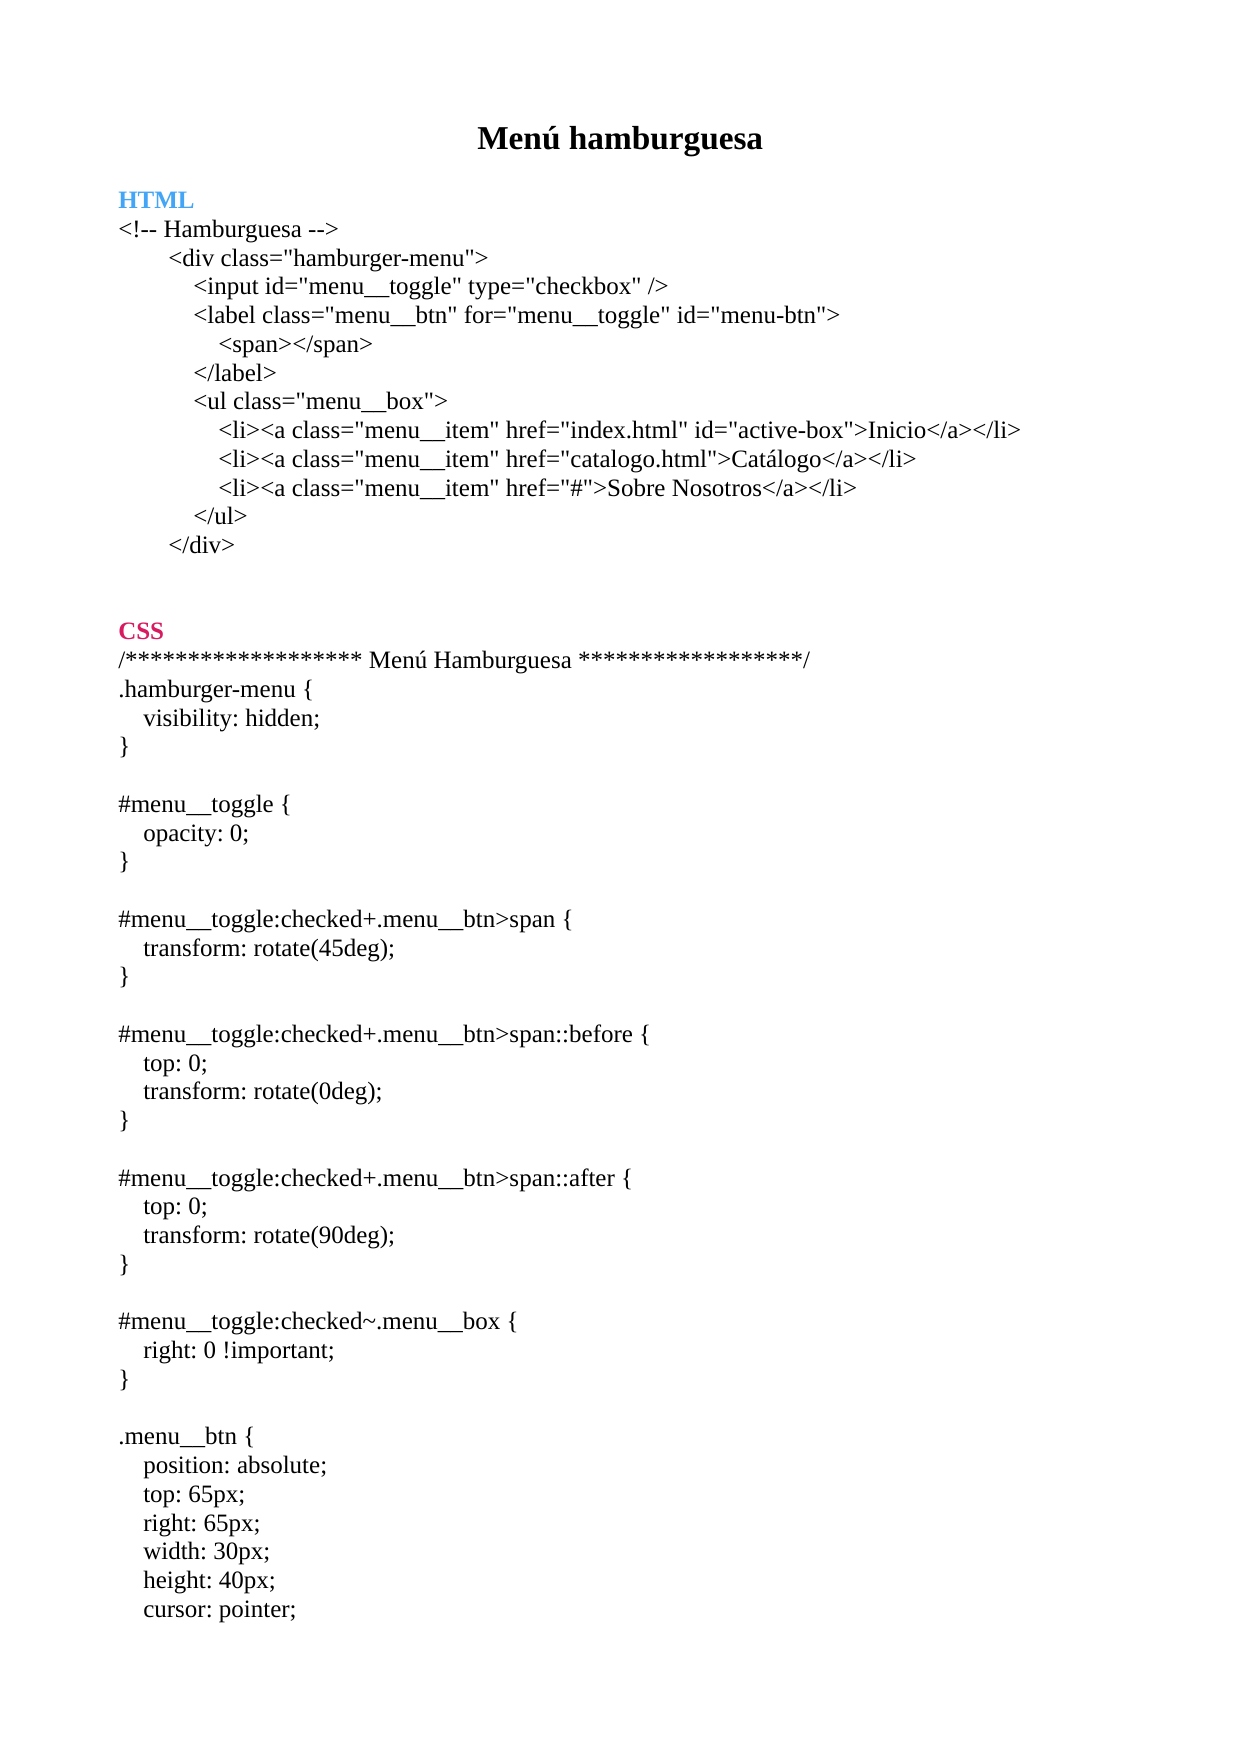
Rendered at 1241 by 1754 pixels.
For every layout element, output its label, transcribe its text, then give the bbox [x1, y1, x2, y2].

text right: 0 !important; [118, 1335, 1122, 1364]
text } [118, 1249, 1122, 1278]
text <label class="menu__btn" for="menu__toggle" id="menu-btn"> [118, 300, 1122, 329]
text transform: rotate(45deg); [118, 933, 1122, 961]
text <ul class="menu__box"> [118, 386, 1122, 415]
text /******************* Menú Hamburguesa ******************/ [118, 645, 1122, 674]
text transform: rotate(90deg); [118, 1220, 1122, 1249]
text top: 65px; [118, 1479, 1122, 1508]
text } [118, 961, 1122, 990]
text #menu__toggle:checked+.menu__btn>span::after { [118, 1163, 1122, 1191]
text Menú hamburguesa [118, 118, 1122, 156]
text HTML [118, 185, 1122, 214]
text #menu__toggle:checked+.menu__btn>span { [118, 904, 1122, 933]
text <li><a class="menu__item" href="index.html" id="active-box">Inicio</a></li> [118, 415, 1122, 444]
text </label> [118, 358, 1122, 386]
text right: 65px; [118, 1508, 1122, 1536]
text } [118, 1105, 1122, 1134]
text transform: rotate(0deg); [118, 1076, 1122, 1105]
text .hamburger-menu { [118, 674, 1122, 703]
text <li><a class="menu__item" href="catalogo.html">Catálogo</a></li> [118, 444, 1122, 473]
text <input id="menu__toggle" type="checkbox" /> [118, 271, 1122, 300]
text <span></span> [118, 329, 1122, 358]
text <li><a class="menu__item" href="#">Sobre Nosotros</a></li> [118, 473, 1122, 501]
text } [118, 731, 1122, 760]
text opacity: 0; [118, 818, 1122, 846]
text top: 0; [118, 1191, 1122, 1220]
text #menu__toggle:checked~.menu__box { [118, 1306, 1122, 1335]
text <!-- Hamburguesa --> [118, 214, 1122, 243]
text #menu__toggle { [118, 789, 1122, 818]
text .menu__btn { [118, 1421, 1122, 1450]
text height: 40px; [118, 1565, 1122, 1594]
text visibility: hidden; [118, 703, 1122, 731]
text } [118, 1364, 1122, 1393]
text <div class="hamburger-menu"> [118, 243, 1122, 271]
text width: 30px; [118, 1536, 1122, 1565]
text #menu__toggle:checked+.menu__btn>span::before { [118, 1019, 1122, 1048]
text CSS [118, 616, 1122, 645]
text </ul> [118, 501, 1122, 530]
text top: 0; [118, 1048, 1122, 1076]
text position: absolute; [118, 1450, 1122, 1479]
text cursor: pointer; [118, 1594, 1122, 1623]
text </div> [118, 530, 1122, 559]
text } [118, 846, 1122, 875]
